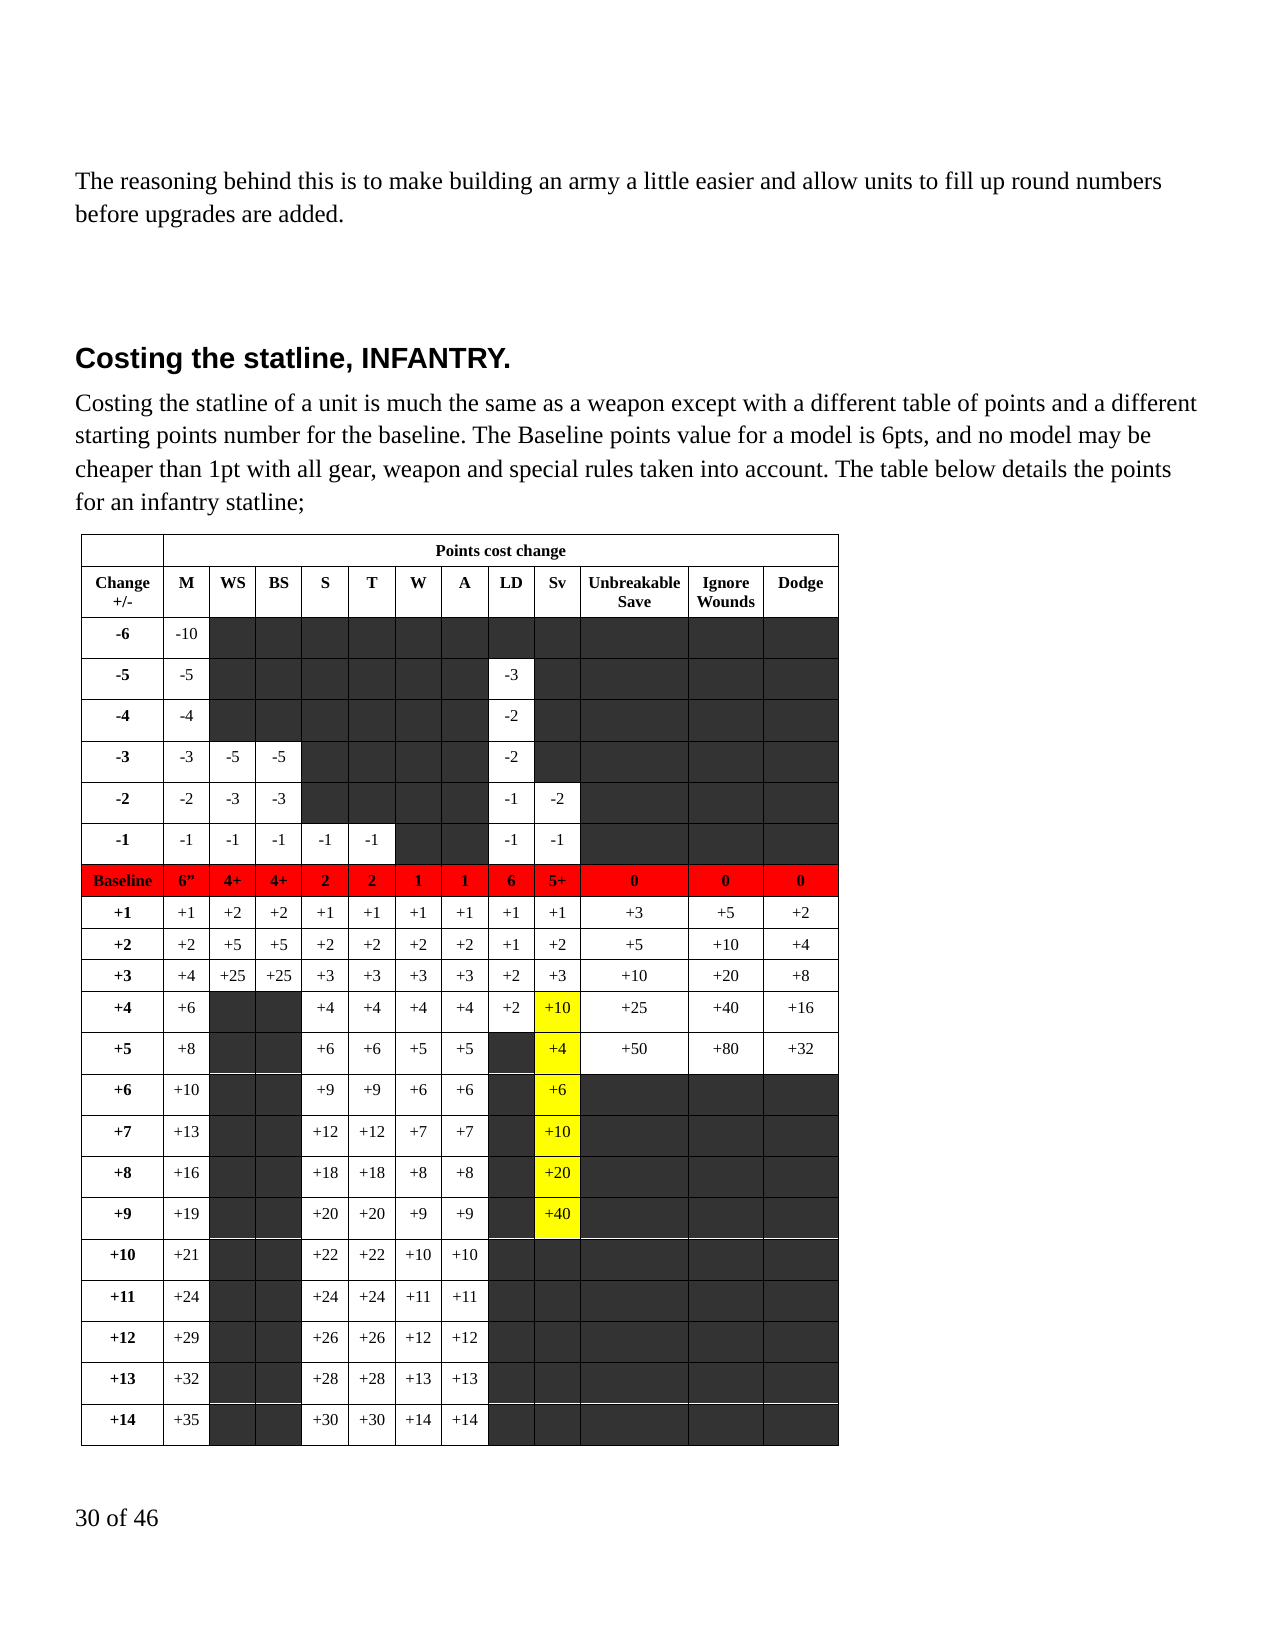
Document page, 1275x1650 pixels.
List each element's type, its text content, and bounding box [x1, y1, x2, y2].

table_cell +3 [82, 960, 163, 991]
table_cell -10 [164, 618, 209, 658]
table_cell 6” [164, 865, 209, 896]
table_cell [489, 1240, 534, 1280]
table_cell [489, 618, 534, 658]
table_cell -5 [256, 742, 301, 782]
table_cell [689, 1240, 763, 1280]
table_cell +4 [442, 992, 488, 1032]
table_cell +7 [396, 1116, 441, 1156]
table_cell [256, 618, 301, 658]
table_cell +11 [442, 1281, 488, 1321]
table_cell +10 [82, 1240, 163, 1280]
table_cell [489, 1116, 534, 1156]
table_cell [489, 1322, 534, 1362]
table_cell [535, 742, 580, 782]
table_cell +1 [302, 897, 348, 928]
table_cell +40 [535, 1198, 580, 1238]
table_cell +28 [349, 1363, 395, 1403]
table_cell [256, 1198, 301, 1238]
table_cell [256, 992, 301, 1032]
table_cell [581, 783, 688, 823]
table_cell -5 [210, 742, 255, 782]
table_cell S [302, 567, 348, 617]
table_cell 5+ [535, 865, 580, 896]
table_cell [442, 618, 488, 658]
table_cell [764, 700, 838, 741]
table_cell Dodge [764, 567, 838, 617]
table_cell Sv [535, 567, 580, 617]
table_cell -1 [489, 824, 534, 864]
table_cell [256, 1363, 301, 1403]
table_cell [210, 1322, 255, 1362]
table_cell -2 [489, 700, 534, 741]
table_cell +2 [349, 929, 395, 959]
table_cell [349, 618, 395, 658]
table_cell +35 [164, 1405, 209, 1445]
table_cell +7 [442, 1116, 488, 1156]
table_cell +13 [396, 1363, 441, 1403]
table_cell +20 [535, 1157, 580, 1197]
table_cell [210, 1363, 255, 1403]
table_cell +16 [764, 992, 838, 1032]
table_cell [489, 1157, 534, 1197]
table_cell +8 [764, 960, 838, 991]
table_cell -6 [82, 618, 163, 658]
table_cell -2 [535, 783, 580, 823]
table_cell -5 [82, 659, 163, 699]
table_cell [764, 1157, 838, 1197]
table_cell -1 [349, 824, 395, 864]
table_cell 1 [442, 865, 488, 896]
table_cell 2 [302, 865, 348, 896]
table_cell +2 [442, 929, 488, 959]
table_cell +20 [689, 960, 763, 991]
table_cell +9 [442, 1198, 488, 1238]
table_cell +25 [210, 960, 255, 991]
table_cell +28 [302, 1363, 348, 1403]
table_cell +13 [164, 1116, 209, 1156]
table_cell +26 [302, 1322, 348, 1362]
table_cell [256, 1075, 301, 1115]
table_cell +24 [164, 1281, 209, 1321]
table_cell +4 [396, 992, 441, 1032]
table_cell [581, 1075, 688, 1115]
table_cell [581, 1198, 688, 1238]
table_cell +14 [82, 1405, 163, 1445]
table_cell +1 [535, 897, 580, 928]
table_cell [689, 1198, 763, 1238]
table_cell +25 [581, 992, 688, 1032]
table_cell [764, 1322, 838, 1362]
table_cell [689, 1322, 763, 1362]
table_cell +30 [302, 1405, 348, 1445]
table_cell +10 [581, 960, 688, 991]
table_cell [256, 700, 301, 741]
table_cell +20 [349, 1198, 395, 1238]
table_cell +22 [302, 1240, 348, 1280]
table_cell [489, 1198, 534, 1238]
table_cell -1 [302, 824, 348, 864]
table_header [82, 535, 163, 566]
table_cell [256, 1405, 301, 1445]
table_cell [210, 1033, 255, 1073]
table_cell +11 [82, 1281, 163, 1321]
table_cell +4 [164, 960, 209, 991]
table_cell +3 [535, 960, 580, 991]
table_cell [535, 618, 580, 658]
table_cell +2 [489, 960, 534, 991]
table_cell +8 [82, 1157, 163, 1197]
table_cell +14 [442, 1405, 488, 1445]
table_cell +30 [349, 1405, 395, 1445]
table_cell +29 [164, 1322, 209, 1362]
table_cell A [442, 567, 488, 617]
table_cell +4 [302, 992, 348, 1032]
table_cell -3 [256, 783, 301, 823]
table_cell +12 [82, 1322, 163, 1362]
table_cell +10 [535, 992, 580, 1032]
table_cell [349, 742, 395, 782]
table_cell [764, 1075, 838, 1115]
table_cell [210, 700, 255, 741]
table_cell [581, 618, 688, 658]
table_cell [349, 700, 395, 741]
table_cell WS [210, 567, 255, 617]
table_cell +6 [302, 1033, 348, 1073]
table_cell +10 [535, 1116, 580, 1156]
table_cell +9 [396, 1198, 441, 1238]
table_cell +4 [349, 992, 395, 1032]
table_cell [689, 1116, 763, 1156]
table_cell [210, 1405, 255, 1445]
table_cell [689, 824, 763, 864]
table_cell M [164, 567, 209, 617]
table_cell +22 [349, 1240, 395, 1280]
table_cell +1 [489, 897, 534, 928]
table_cell Ignore Wounds [689, 567, 763, 617]
table_cell +4 [82, 992, 163, 1032]
table_cell [396, 659, 441, 699]
table_cell +8 [442, 1157, 488, 1197]
table_cell +21 [164, 1240, 209, 1280]
table_cell [535, 1322, 580, 1362]
table_cell +6 [349, 1033, 395, 1073]
table_cell -3 [210, 783, 255, 823]
table_cell [302, 700, 348, 741]
table_cell +1 [349, 897, 395, 928]
table_cell 1 [396, 865, 441, 896]
table_cell -1 [164, 824, 209, 864]
table_cell [489, 1281, 534, 1321]
table_cell +80 [689, 1033, 763, 1073]
table_cell [581, 824, 688, 864]
table_cell [489, 1075, 534, 1115]
table_cell +5 [442, 1033, 488, 1073]
table_cell [689, 1075, 763, 1115]
table_cell +2 [256, 897, 301, 928]
table_cell [764, 824, 838, 864]
table_cell [581, 1116, 688, 1156]
table_cell 0 [764, 865, 838, 896]
table_cell [396, 618, 441, 658]
table_cell +32 [164, 1363, 209, 1403]
table_cell +4 [535, 1033, 580, 1073]
table_cell [689, 618, 763, 658]
table_cell +18 [302, 1157, 348, 1197]
table_cell [442, 700, 488, 741]
table_cell [302, 659, 348, 699]
subtitle Costing the statline, INFANTRY. [75, 342, 1200, 375]
table_cell +5 [210, 929, 255, 959]
table_cell +2 [396, 929, 441, 959]
table_cell [535, 659, 580, 699]
table_cell [764, 659, 838, 699]
table_cell [764, 618, 838, 658]
table_cell +5 [82, 1033, 163, 1073]
table_cell [210, 659, 255, 699]
table_cell [764, 1198, 838, 1238]
table_cell [764, 1363, 838, 1403]
table_cell -4 [164, 700, 209, 741]
table_cell -1 [210, 824, 255, 864]
table_cell [581, 1157, 688, 1197]
table_cell -5 [164, 659, 209, 699]
table_cell +4 [764, 929, 838, 959]
table_cell [442, 742, 488, 782]
table_cell Baseline [82, 865, 163, 896]
table_cell +3 [349, 960, 395, 991]
table_cell +2 [764, 897, 838, 928]
table_cell [489, 1033, 534, 1073]
table_cell +5 [689, 897, 763, 928]
table_cell -3 [164, 742, 209, 782]
table_cell [256, 659, 301, 699]
table_cell -2 [164, 783, 209, 823]
table_cell -1 [535, 824, 580, 864]
table_cell +9 [349, 1075, 395, 1115]
table_cell +13 [442, 1363, 488, 1403]
table_cell -2 [489, 742, 534, 782]
table_cell [689, 742, 763, 782]
table_cell 6 [489, 865, 534, 896]
table_cell [302, 783, 348, 823]
table_cell [442, 824, 488, 864]
table_cell +5 [396, 1033, 441, 1073]
table_cell 0 [689, 865, 763, 896]
table_cell +12 [396, 1322, 441, 1362]
table_cell [396, 824, 441, 864]
table_cell [535, 1363, 580, 1403]
text The reasoning behind this is to make building an army a little easier and allow units to fill up round numbers before upgrades are added. [75, 166, 1200, 227]
table_cell [764, 783, 838, 823]
table_cell +13 [82, 1363, 163, 1403]
table_cell -4 [82, 700, 163, 741]
table_cell [256, 1240, 301, 1280]
table_cell [581, 1363, 688, 1403]
table_cell [581, 1240, 688, 1280]
table_cell +1 [442, 897, 488, 928]
table_cell [535, 1240, 580, 1280]
table_cell +10 [689, 929, 763, 959]
table_cell +2 [82, 929, 163, 959]
table_cell +26 [349, 1322, 395, 1362]
table_cell +40 [689, 992, 763, 1032]
table_cell [581, 742, 688, 782]
table_cell [535, 700, 580, 741]
table_cell -1 [82, 824, 163, 864]
table_cell Unbreakable Save [581, 567, 688, 617]
table_cell +5 [581, 929, 688, 959]
table_cell +12 [349, 1116, 395, 1156]
table_cell -1 [256, 824, 301, 864]
table_cell +3 [581, 897, 688, 928]
table_cell [396, 783, 441, 823]
table_cell [396, 742, 441, 782]
table_cell +6 [535, 1075, 580, 1115]
table_cell +2 [210, 897, 255, 928]
table_cell [764, 1240, 838, 1280]
table_cell +1 [489, 929, 534, 959]
table_cell [581, 1322, 688, 1362]
table_cell -1 [489, 783, 534, 823]
table_cell [689, 783, 763, 823]
table_cell +8 [396, 1157, 441, 1197]
table_cell [581, 1281, 688, 1321]
table_cell [489, 1363, 534, 1403]
table_cell +5 [256, 929, 301, 959]
table_cell +1 [396, 897, 441, 928]
table_cell [581, 659, 688, 699]
table_cell +1 [82, 897, 163, 928]
table_cell [210, 618, 255, 658]
table_cell +9 [82, 1198, 163, 1238]
table_cell +3 [302, 960, 348, 991]
table_cell [764, 1405, 838, 1445]
table_cell +12 [442, 1322, 488, 1362]
table_cell +3 [396, 960, 441, 991]
table_cell +6 [164, 992, 209, 1032]
table_cell [349, 659, 395, 699]
table_cell [689, 1405, 763, 1445]
table_cell [689, 1281, 763, 1321]
table_cell [302, 742, 348, 782]
table_cell [210, 1198, 255, 1238]
table_cell [256, 1157, 301, 1197]
table_cell [210, 1281, 255, 1321]
table_header Points cost change [164, 535, 838, 566]
table_cell +2 [164, 929, 209, 959]
table_cell [535, 1281, 580, 1321]
table_cell [256, 1116, 301, 1156]
table_cell +19 [164, 1198, 209, 1238]
table_cell +20 [302, 1198, 348, 1238]
table_cell [210, 992, 255, 1032]
table_cell +8 [164, 1033, 209, 1073]
table_cell +14 [396, 1405, 441, 1445]
table_cell [689, 659, 763, 699]
table_cell +6 [396, 1075, 441, 1115]
table_cell +9 [302, 1075, 348, 1115]
table_cell +11 [396, 1281, 441, 1321]
table_cell [210, 1157, 255, 1197]
table_cell +32 [764, 1033, 838, 1073]
table_cell +18 [349, 1157, 395, 1197]
table_cell +24 [349, 1281, 395, 1321]
table_cell [689, 700, 763, 741]
table_cell +10 [164, 1075, 209, 1115]
table_cell -2 [82, 783, 163, 823]
table_cell W [396, 567, 441, 617]
table_cell [302, 618, 348, 658]
table_cell [689, 1157, 763, 1197]
table_cell [535, 1405, 580, 1445]
table_cell [256, 1322, 301, 1362]
table_cell [210, 1075, 255, 1115]
table_cell +7 [82, 1116, 163, 1156]
table_cell LD [489, 567, 534, 617]
table_cell -3 [82, 742, 163, 782]
table_cell [581, 1405, 688, 1445]
table_cell [764, 742, 838, 782]
table_cell BS [256, 567, 301, 617]
table_cell 2 [349, 865, 395, 896]
table_cell +24 [302, 1281, 348, 1321]
table_cell [442, 783, 488, 823]
table_cell [256, 1033, 301, 1073]
table_cell Change +/- [82, 567, 163, 617]
table_cell -3 [489, 659, 534, 699]
table_cell 4+ [256, 865, 301, 896]
table_cell [689, 1363, 763, 1403]
table_cell [442, 659, 488, 699]
table_cell [764, 1116, 838, 1156]
table_cell +50 [581, 1033, 688, 1073]
table_cell [764, 1281, 838, 1321]
table_cell +1 [164, 897, 209, 928]
table_cell [210, 1116, 255, 1156]
table_cell +2 [489, 992, 534, 1032]
table_cell +10 [442, 1240, 488, 1280]
table_cell +6 [442, 1075, 488, 1115]
table_cell [349, 783, 395, 823]
table_cell 0 [581, 865, 688, 896]
table_cell [256, 1281, 301, 1321]
table_cell [396, 700, 441, 741]
table_cell +25 [256, 960, 301, 991]
table_cell +10 [396, 1240, 441, 1280]
text Costing the statline of a unit is much the same as a weapon except with a different table of points and a different starting points number for the baseline. The Baseline points value for a model is 6pts, and no model may be cheaper than 1pt with all gear, weapon and special rules taken into account. The table below details the points for an infantry statline; [75, 388, 1200, 515]
table_cell +3 [442, 960, 488, 991]
table_cell T [349, 567, 395, 617]
table_cell +2 [302, 929, 348, 959]
table_cell [581, 700, 688, 741]
table_cell [210, 1240, 255, 1280]
table_cell +2 [535, 929, 580, 959]
table_cell +6 [82, 1075, 163, 1115]
table_cell [489, 1405, 534, 1445]
table_cell 4+ [210, 865, 255, 896]
table_cell +16 [164, 1157, 209, 1197]
table_cell +12 [302, 1116, 348, 1156]
